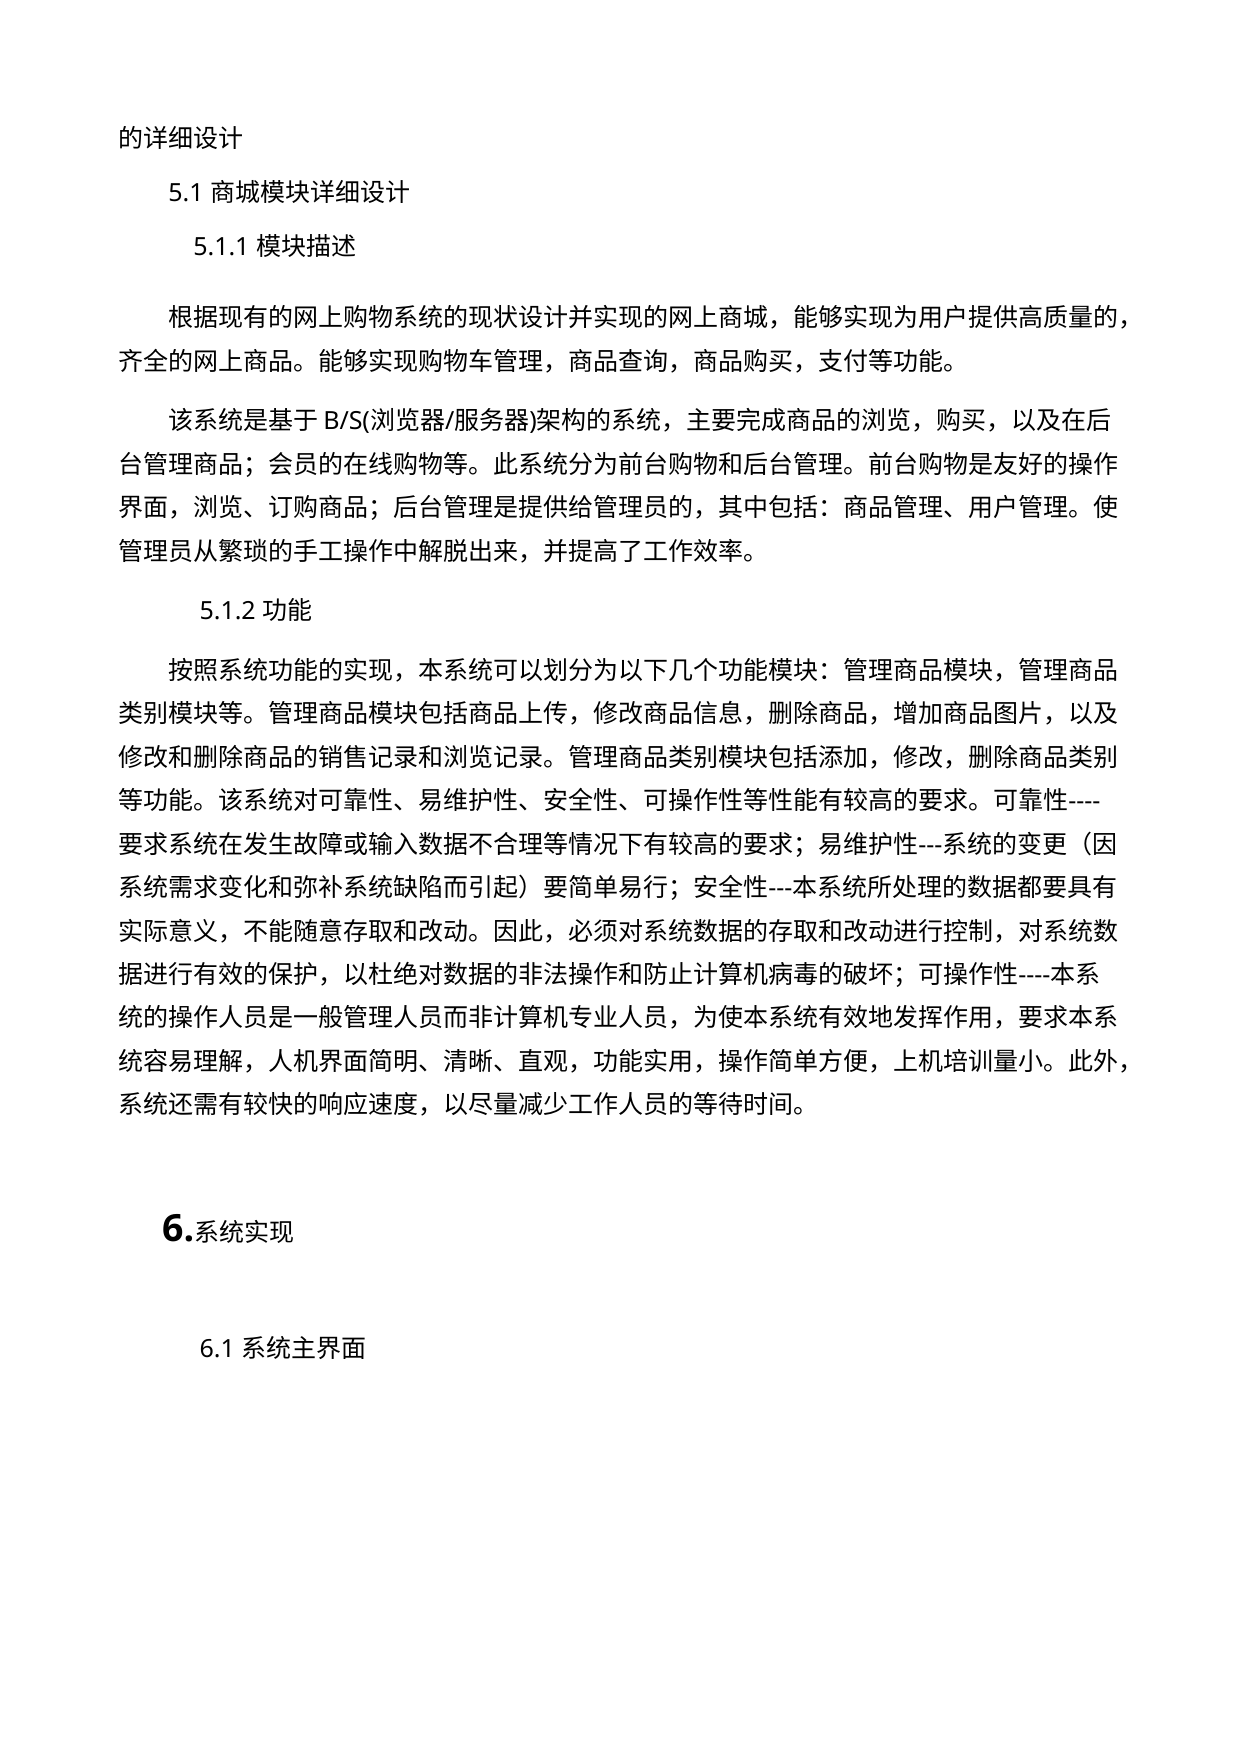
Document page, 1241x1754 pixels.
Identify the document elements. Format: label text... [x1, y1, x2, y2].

text 5.1.2 功能 [199, 591, 1122, 627]
text 按照系统功能的实现，本系统可以划分为以下几个功能模块：管理商品模块，管理商品类别模块等。管理商品模块包括商品上传，修改商品信息，删除商品，增加商品图片，以及修改和删除商品的销售记录和浏览记录。管理商品类别模块包括添加，修改，删除商品类别等功能。该系统对可靠性、易维护性、安全性、可操作性等性能有较高的要求。可靠性----要求系统在发生故障或输入数据不合理等情况下有较高的要求；易维护性---系统的变更（因系统需求变化和弥补系统缺陷而引起）要简单易行；安全性---本系统所处理的数据都要具有实际意义，不能随意存取和改动。因此，必须对系统数据的存取和改动进行控制，对系统数据进行有效的保护，以杜绝对数据的非法操作和防止计算机病毒的破坏；可操作性----本系统的操作人员是一般管理人员而非计算机专业人员，为使本系统有效地发挥作用，要求本系统容易理解，人机界面简明、清晰、直观，功能实用，操作简单方便，上机培训量小。此外，系统还需有较快的响应速度，以尽量减少工作人员的等待时间。 [118, 650, 1122, 1121]
text 的详细设计 [118, 118, 1122, 154]
text 6.1 系统主界面 [199, 1329, 1122, 1365]
text 5.1.1 模块描述 [118, 227, 1122, 263]
text 根据现有的网上购物系统的现状设计并实现的网上商城，能够实现为用户提供高质量的，齐全的网上商品。能够实现购物车管理，商品查询，商品购买，支付等功能。 [118, 297, 1122, 377]
text 5.1 商城模块详细设计 [118, 172, 1122, 209]
text 该系统是基于B/S(浏览器/服务器)架构的系统，主要完成商品的浏览，购买，以及在后台管理商品；会员的在线购物等。此系统分为前台购物和后台管理。前台购物是友好的操作界面，浏览、订购商品；后台管理是提供给管理员的，其中包括：商品管理、用户管理。使管理员从繁琐的手工操作中解脱出来，并提高了工作效率。 [118, 401, 1122, 567]
text 6.系统实现 [118, 1201, 1122, 1252]
